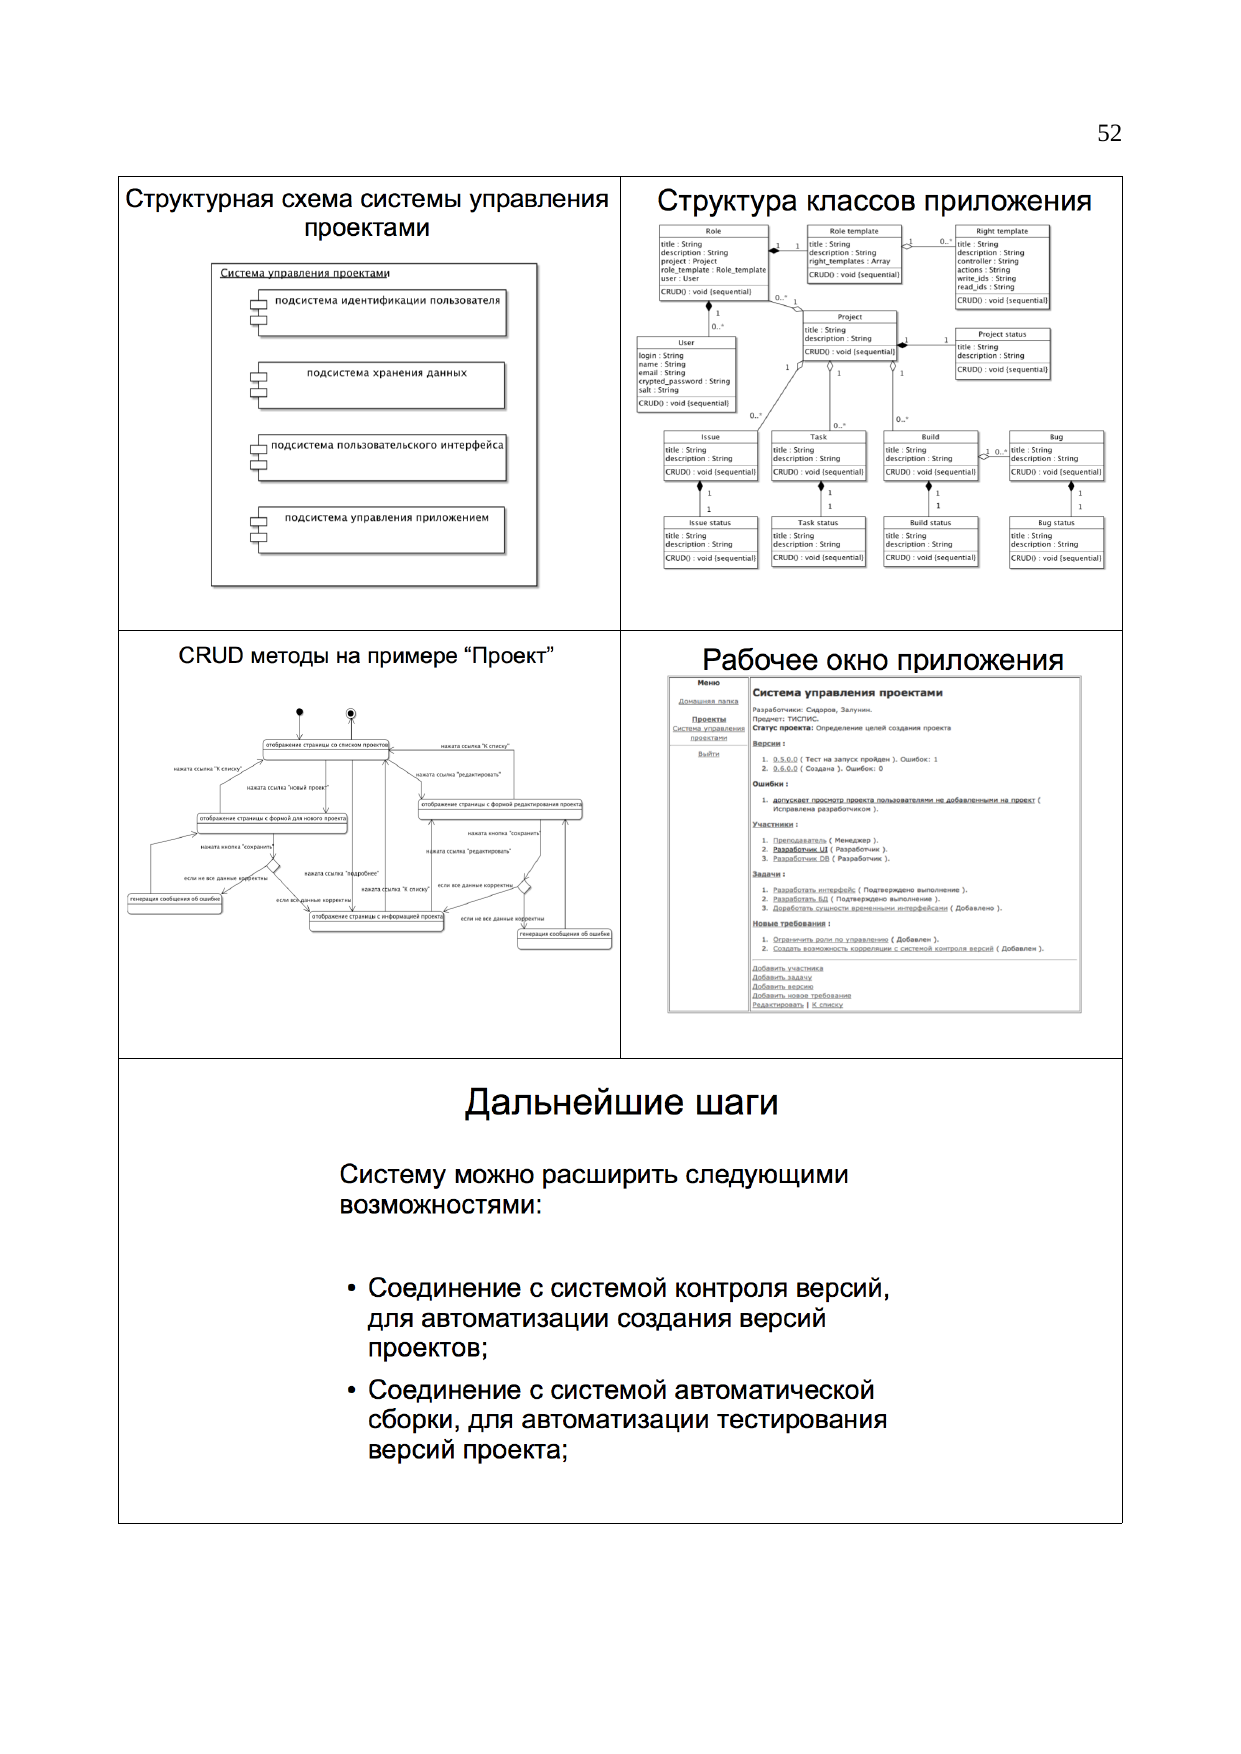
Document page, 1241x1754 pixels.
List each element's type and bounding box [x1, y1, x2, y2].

table_cell [119, 177, 620, 630]
table_cell [621, 631, 1122, 1058]
picture [625, 635, 1117, 1019]
table_cell [119, 1059, 1122, 1523]
picture [123, 182, 615, 591]
table_cell [621, 177, 1122, 630]
picture [123, 635, 615, 961]
picture [326, 1063, 914, 1484]
table_cell [119, 631, 620, 1058]
picture [625, 182, 1117, 575]
